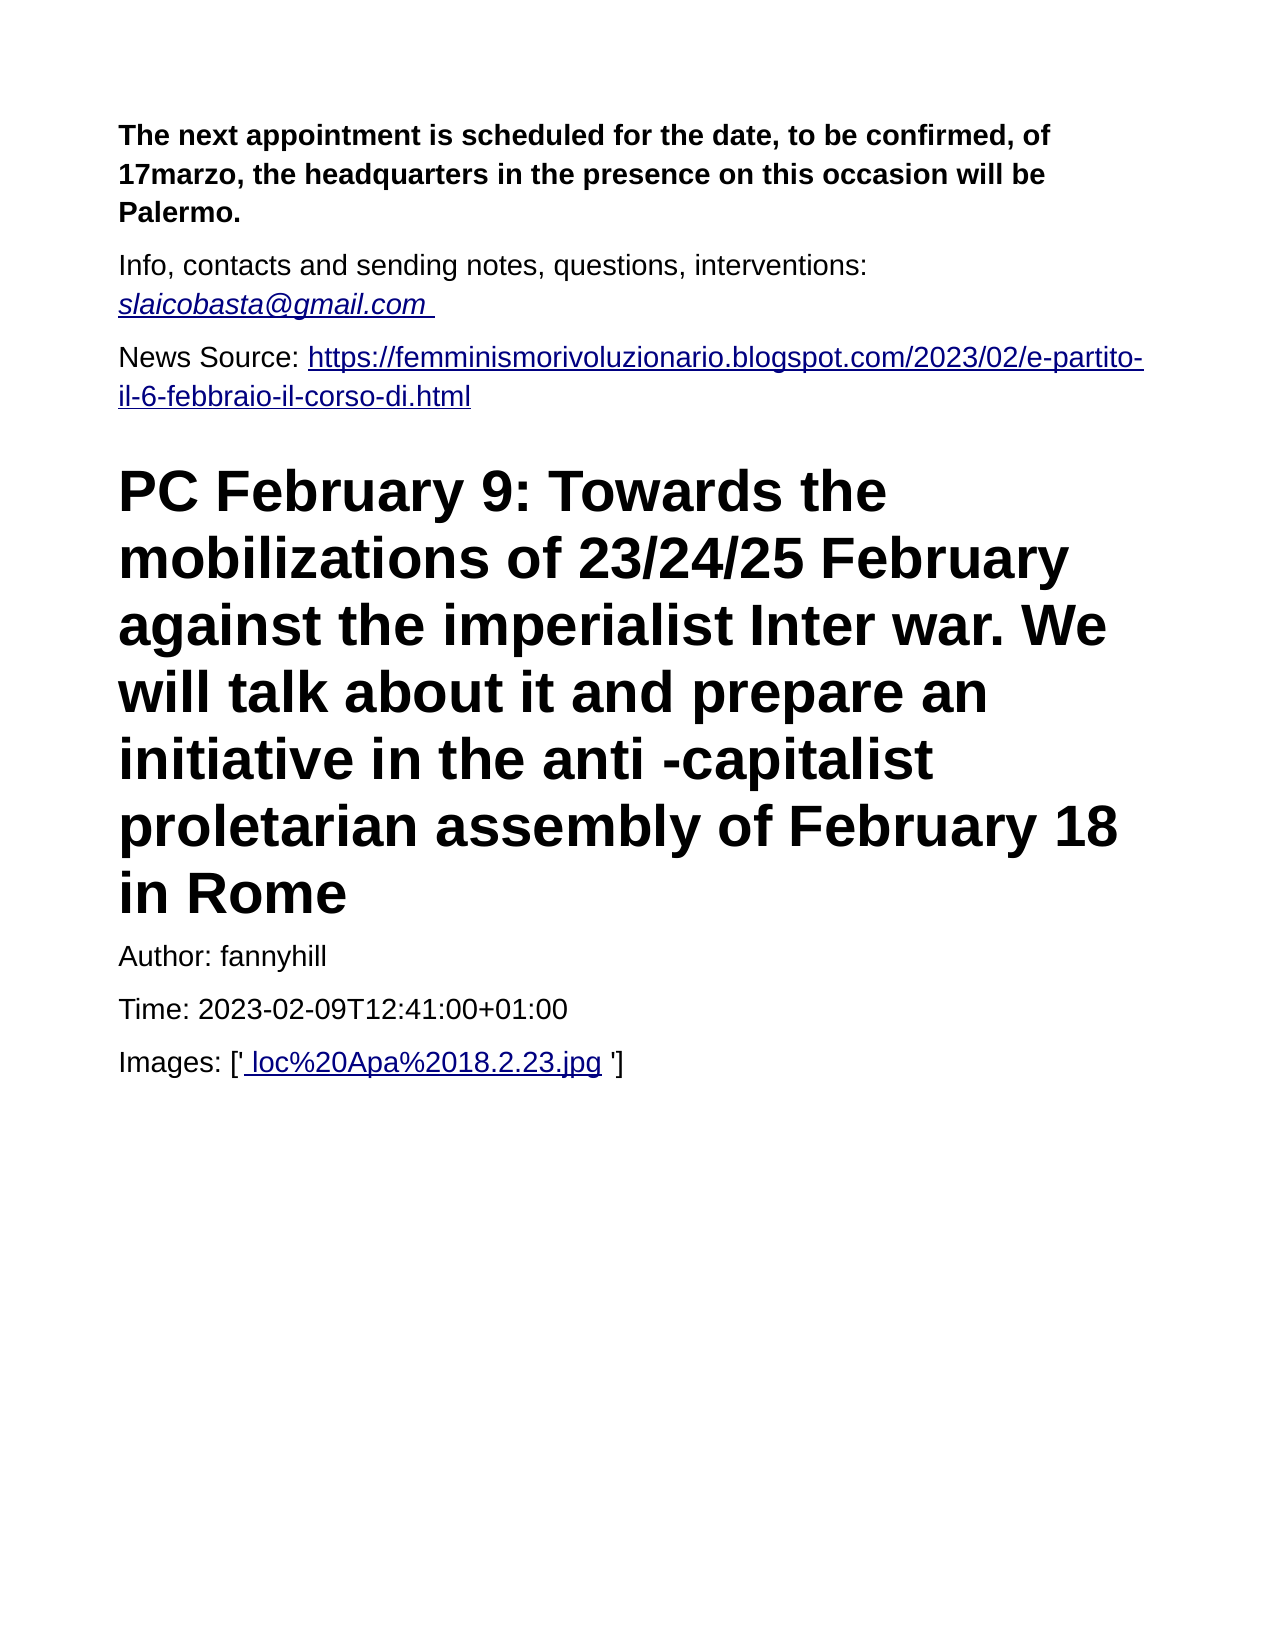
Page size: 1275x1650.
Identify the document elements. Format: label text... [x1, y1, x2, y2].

text Info, contacts and sending notes, questions, interventions: slaicobasta@gmail.com [118, 248, 1157, 320]
text The next appointment is scheduled for the date, to be confirmed, of 17marzo, the headquarters in the presence on this occasion will be Palermo. [118, 118, 1157, 229]
text Author: fannyhill [118, 939, 1157, 972]
subtitle PC February 9: Towards the mobilizations of 23/24/25 February against the imperialist Inter war. We will talk about it and prepare an initiative in the anti -capitalist proletarian assembly of February 18 in Rome [118, 457, 1157, 926]
text News Source: https://femminismorivoluzionario.blogspot.com/2023/02/e-partito-il-6-febbraio-il-corso-di.html [118, 340, 1157, 412]
text Images: [' loc%20Apa%2018.2.23.jpg '] [118, 1045, 1157, 1078]
text Time: 2023-02-09T12:41:00+01:00 [118, 992, 1157, 1025]
